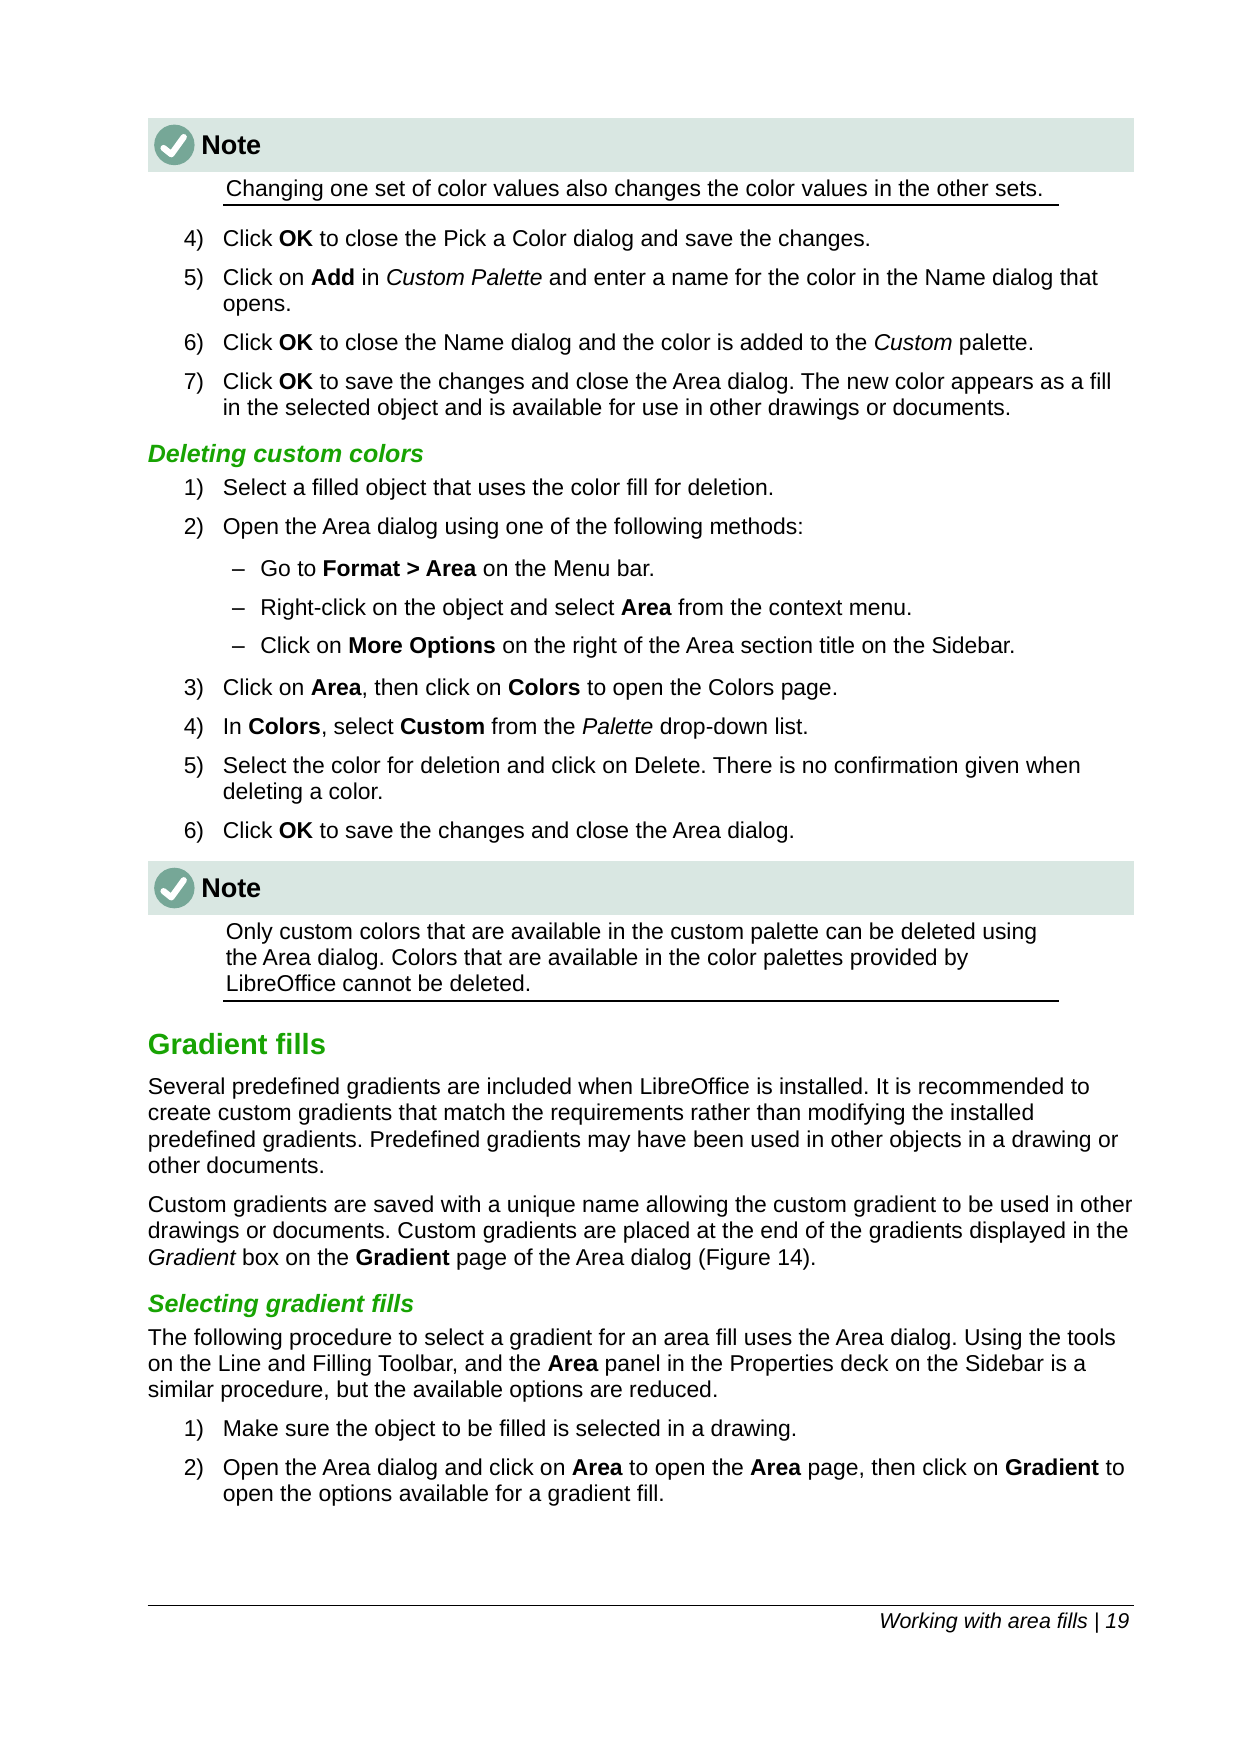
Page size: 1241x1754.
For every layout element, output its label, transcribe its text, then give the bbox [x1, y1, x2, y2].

list Go to Format > Area on the Menu bar. [229, 552, 1134, 581]
list Click on Area, then click on Colors to open the Colors page. [204, 674, 1134, 701]
list Click OK to save the changes and close the Area dialog. The new color appears as a fill in the selected object and is available for use in other drawings or documents. [204, 368, 1134, 420]
list Select the color for deletion and click on Delete. There is no confirmation given when deleting a color. [204, 752, 1134, 805]
list Click OK to save the changes and close the Area dialog. [204, 817, 1134, 843]
list In Colors, select Custom from the Palette drop-down list. [204, 713, 1134, 739]
subtitle Note [148, 118, 1134, 172]
text Only custom colors that are available in the custom palette can be deleted using the Area dialog. Colors that are available in the color palettes provided by LibreOffice cannot be deleted. [223, 915, 1059, 1000]
subtitle Selecting gradient fills [148, 1289, 1134, 1317]
list The following procedure to select a gradient for an area fill uses the Area dialog. Using the tools on the Line and Filling Toolbar, and the Area panel in the Properties deck on the Sidebar is a similar procedure, but the available options are reduced. [148, 1324, 1134, 1403]
subtitle Deleting custom colors [148, 439, 1134, 468]
list Select a filled object that uses the color fill for deletion. [204, 474, 1134, 501]
list Click on Add in Custom Palette and enter a name for the color in the Name dialog that opens. [204, 264, 1134, 316]
subtitle Gradient fills [148, 1027, 1134, 1060]
list Click OK to close the Pick a Color dialog and save the changes. [204, 225, 1134, 251]
list Click OK to close the Name dialog and the color is added to the Custom palette. [204, 329, 1134, 355]
list Open the Area dialog and click on Area to open the Area page, then click on Gradient to open the options available for a gradient fill. [204, 1454, 1134, 1507]
text Custom gradients are saved with a unique name allowing the custom gradient to be used in other drawings or documents. Custom gradients are placed at the end of the gradients displayed in the Gradient box on the Gradient page of the Area dialog (Figure 14). [148, 1191, 1134, 1270]
list Right-click on the object and select Area from the context menu. [229, 591, 1134, 620]
text Changing one set of color values also changes the color values in the other sets. [223, 172, 1059, 204]
list Click on More Options on the right of the Area section title on the Sidebar. [229, 629, 1134, 662]
list Open the Area dialog using one of the following methods: [204, 513, 1134, 539]
list Make sure the object to be filled is selected in a drawing. [204, 1415, 1134, 1442]
subtitle Note [148, 861, 1134, 915]
text Several predefined gradients are included when LibreOffice is installed. It is recommended to create custom gradients that match the requirements rather than modifying the installed predefined gradients. Predefined gradients may have been used in other objects in a drawing or other documents. [148, 1073, 1134, 1178]
